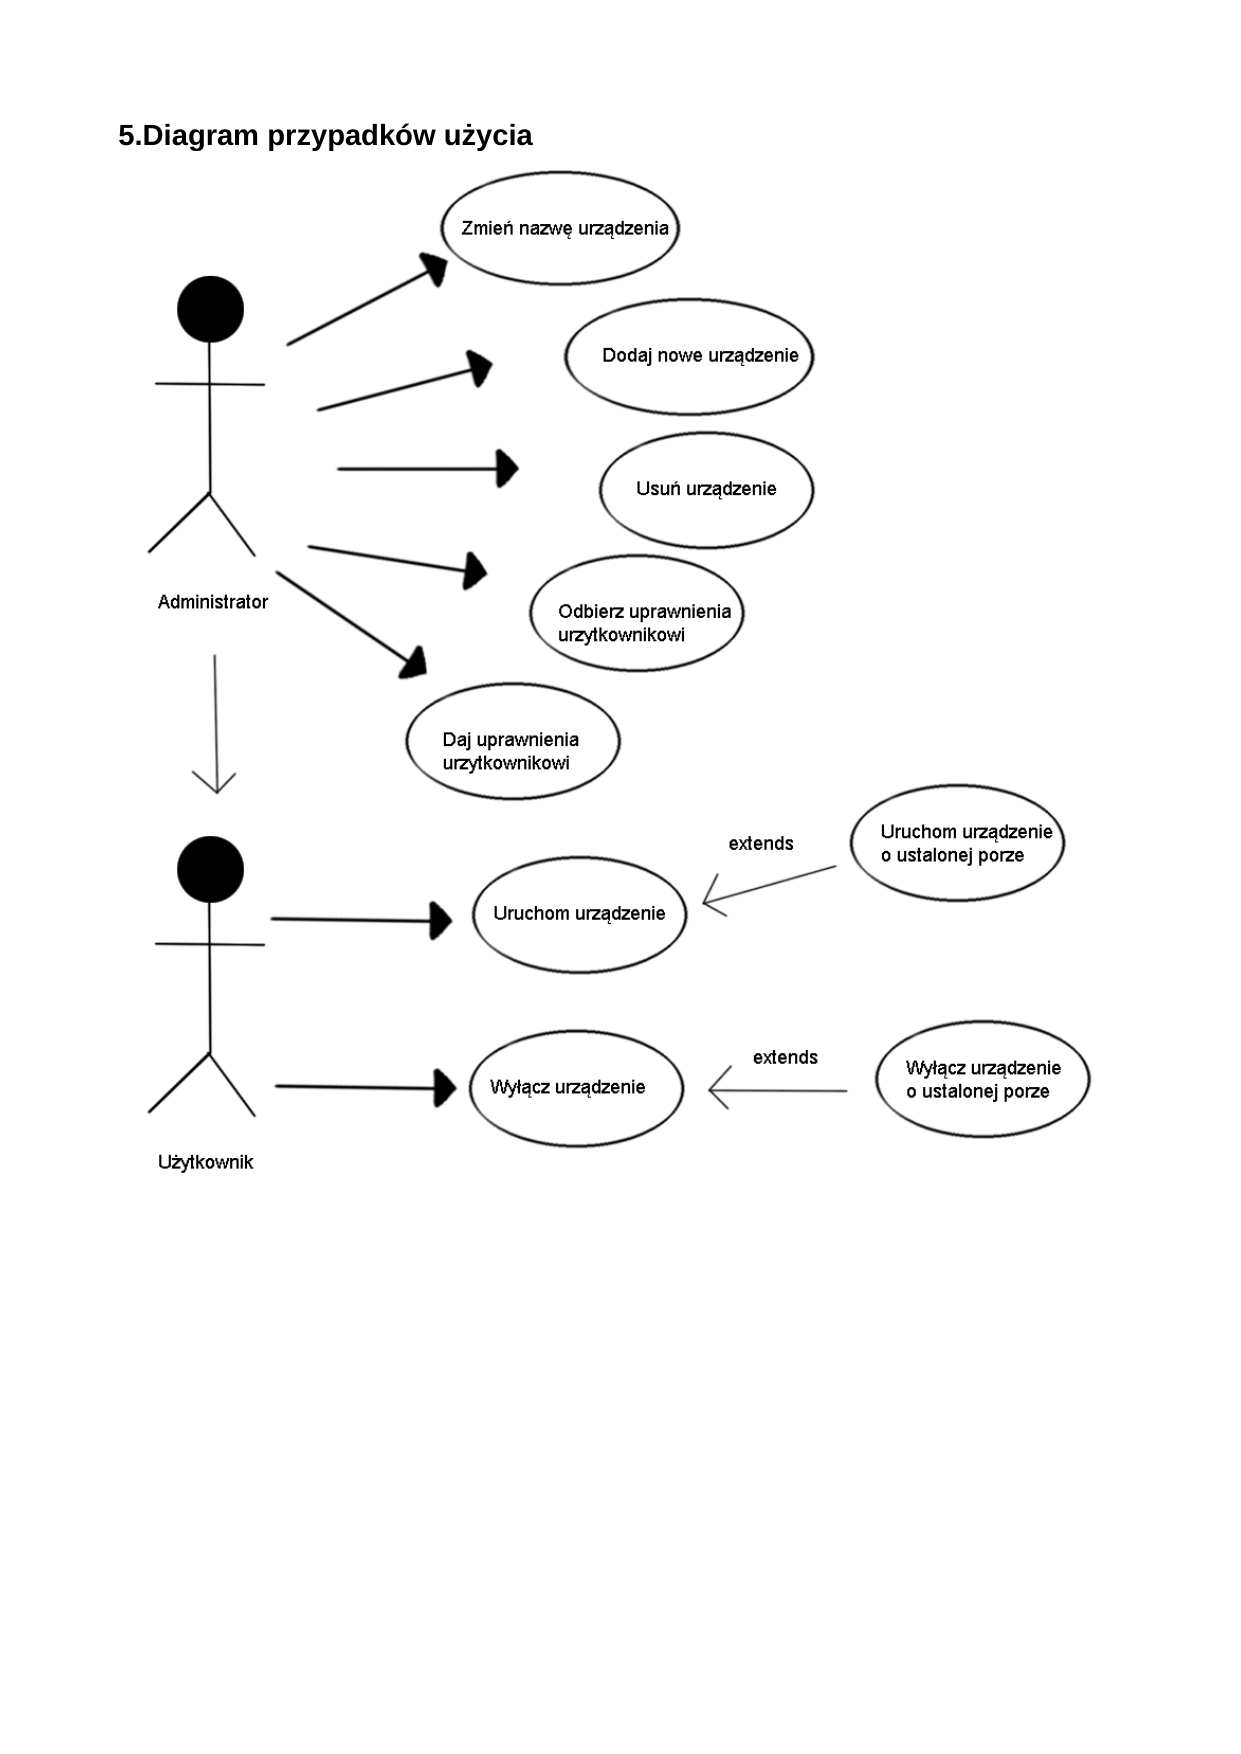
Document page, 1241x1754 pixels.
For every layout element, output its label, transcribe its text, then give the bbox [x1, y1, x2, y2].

subtitle Diagram przypadków użycia [118, 118, 1122, 1192]
